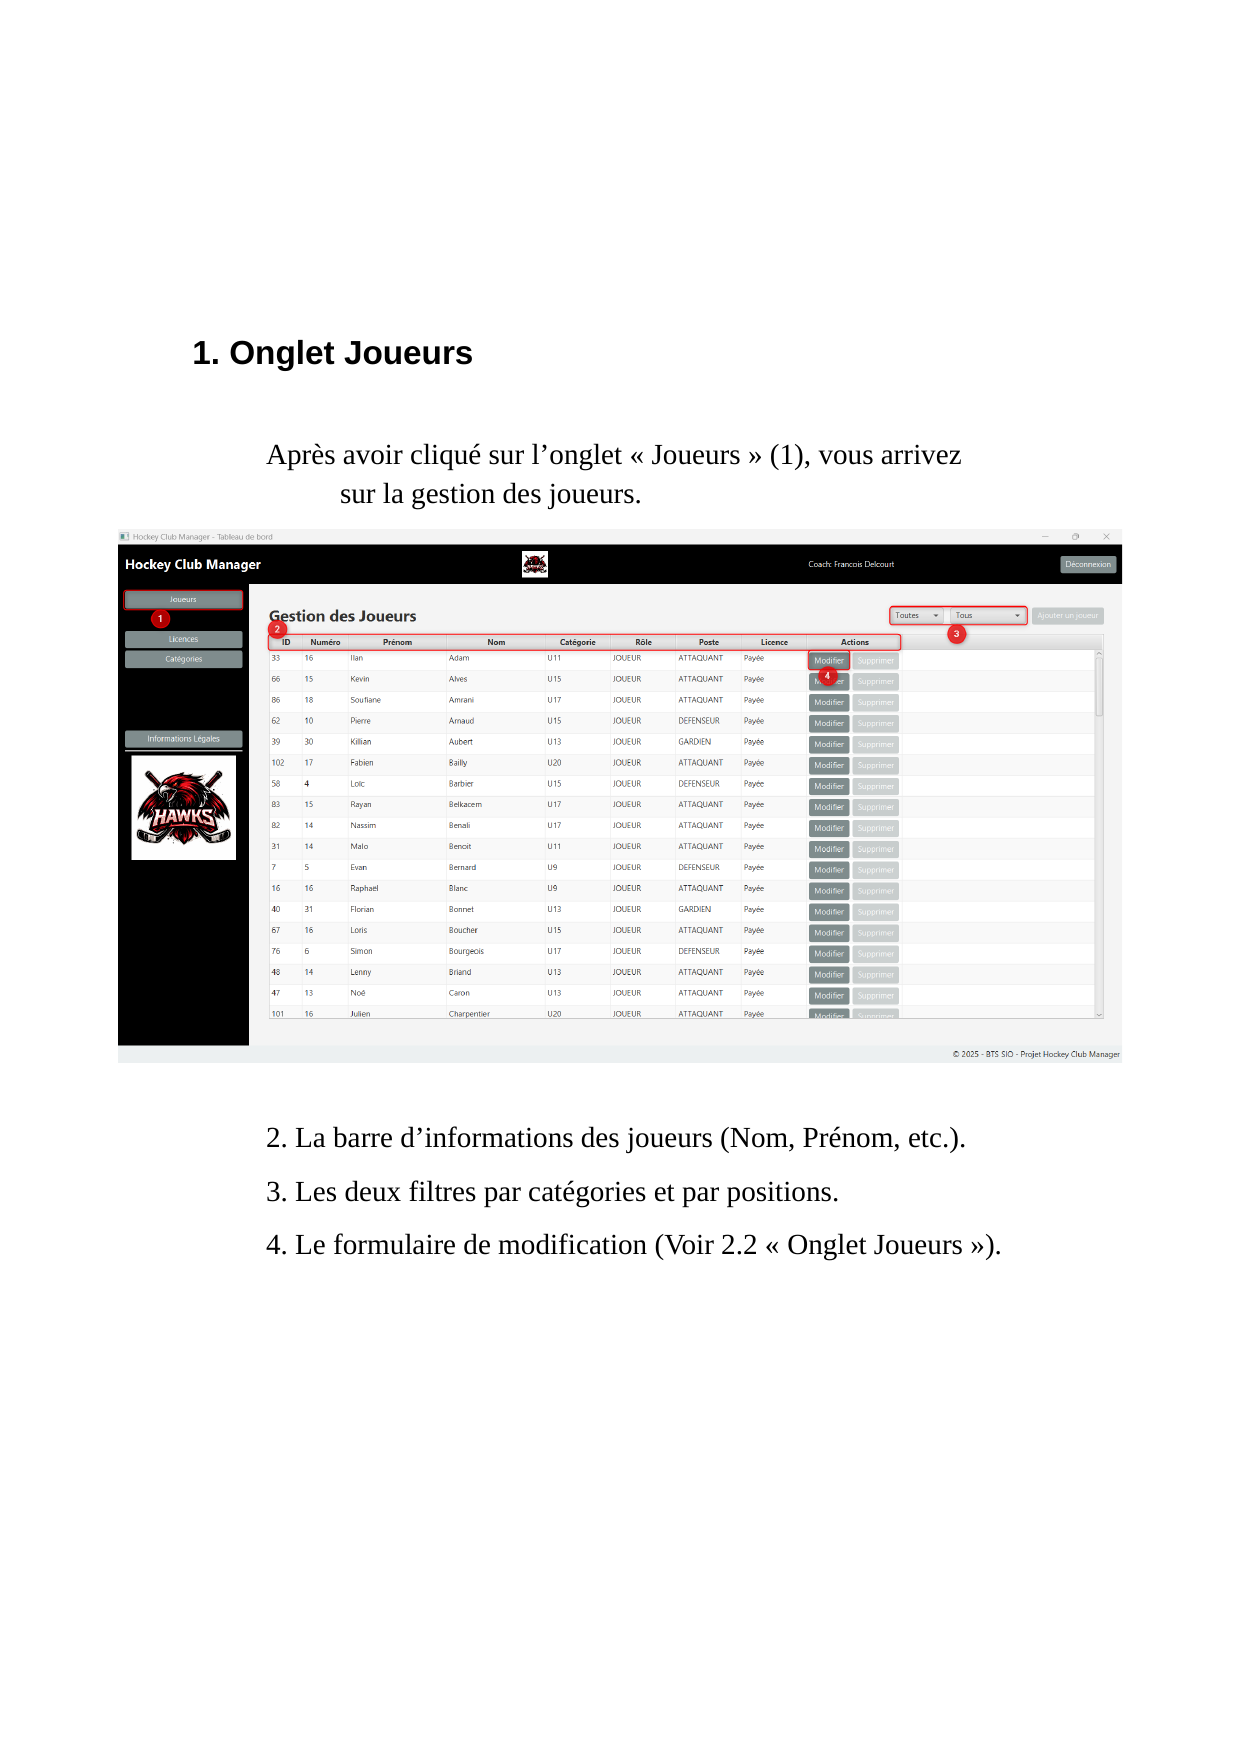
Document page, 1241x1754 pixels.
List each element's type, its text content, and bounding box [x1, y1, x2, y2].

text 3. Les deux filtres par catégories et par positions. [118, 1174, 1122, 1207]
picture [118, 529, 1123, 1063]
text 4. Le formulaire de modification (Voir 2.2 « Onglet Joueurs »). [118, 1227, 1122, 1260]
subtitle 1. Onglet Joueurs [118, 333, 1122, 372]
text 2. La barre d’informations des joueurs (Nom, Prénom, etc.). [118, 1121, 1122, 1154]
text Après avoir cliqué sur l’onglet « Joueurs » (1), vous arrivez sur la gestion des joueurs. [118, 437, 1122, 509]
